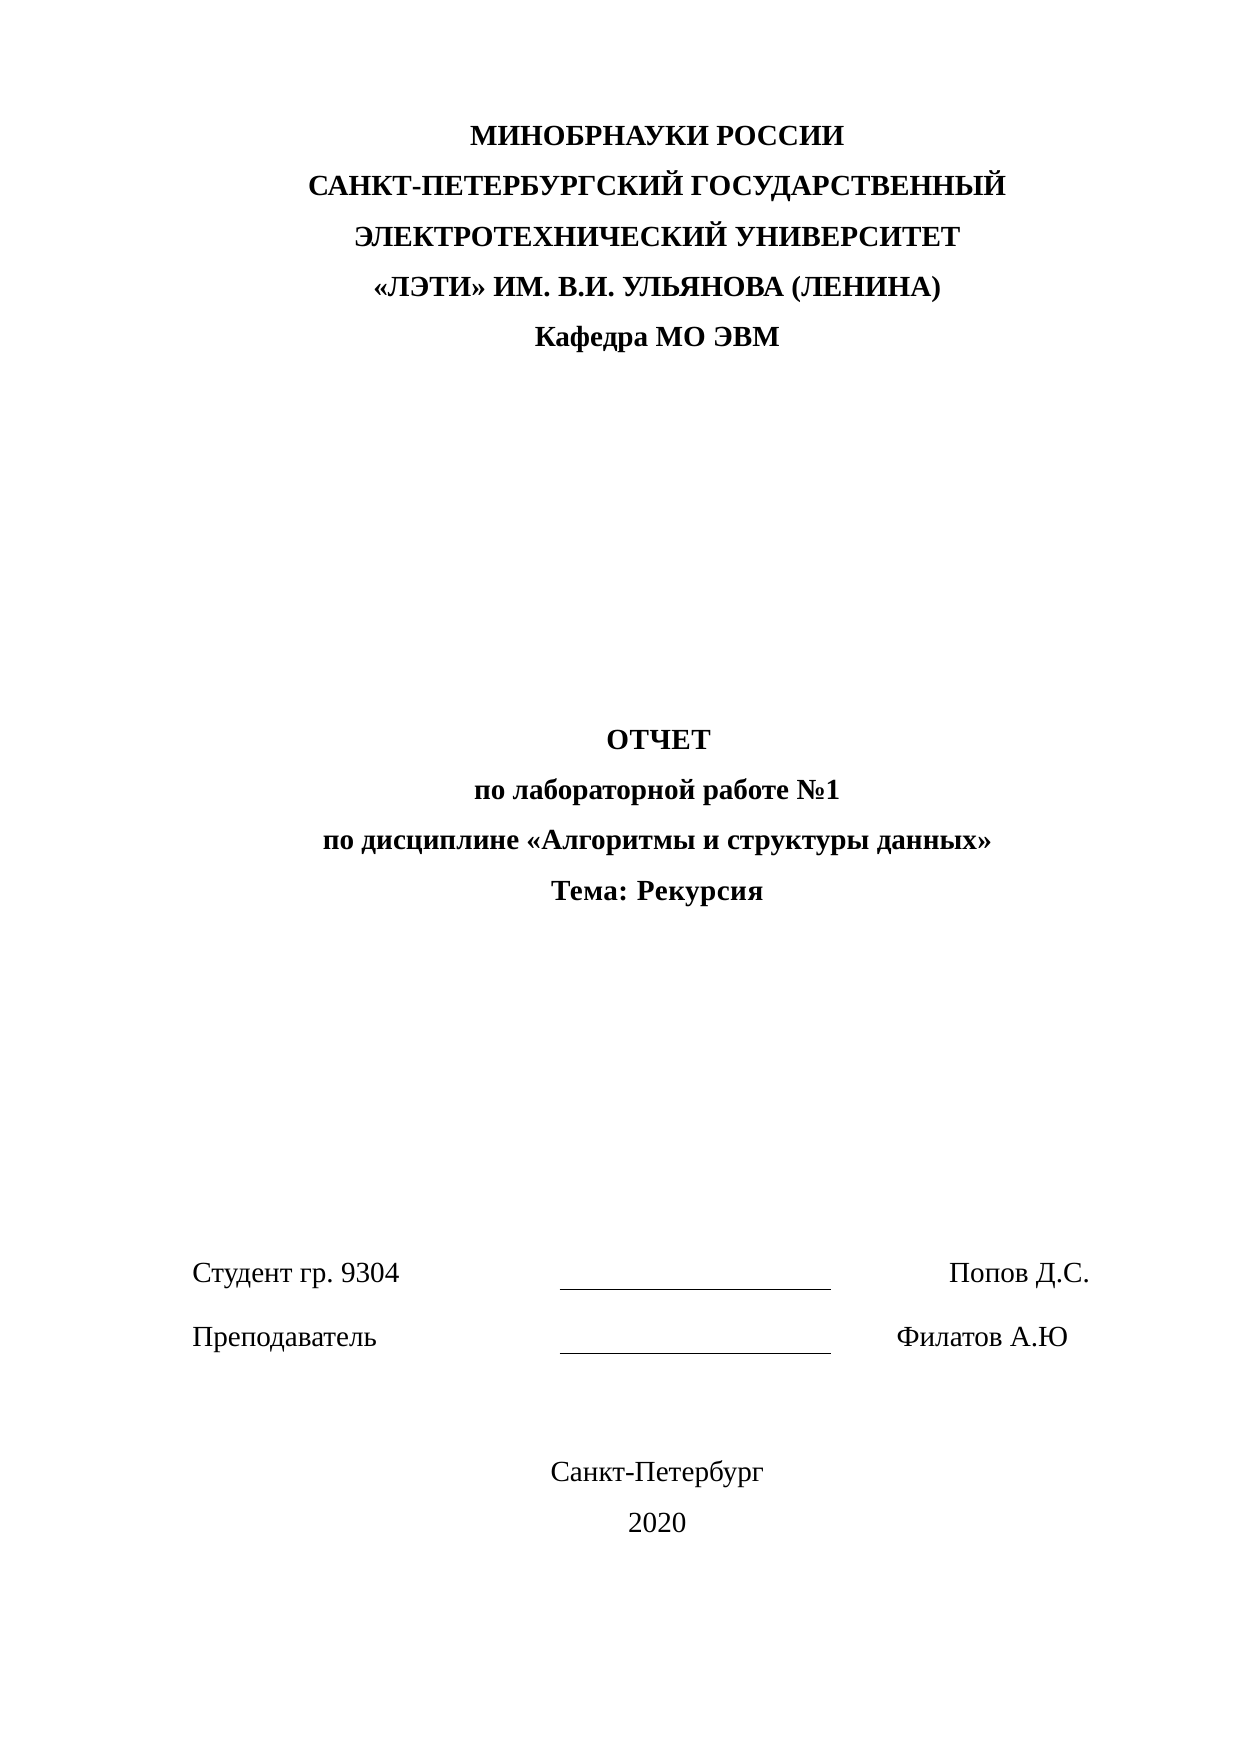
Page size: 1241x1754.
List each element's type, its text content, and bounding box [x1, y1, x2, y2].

table_cell Филатов А.Ю [831, 1289, 1133, 1353]
text МИНОБРНАУКИ РОССИИ [118, 118, 1122, 152]
text Санкт-Петербургский государственный [118, 168, 1122, 202]
text по лабораторной работе №1 [118, 772, 1122, 806]
text Кафедра МО ЭВМ [118, 319, 1122, 353]
table_header [560, 1225, 831, 1289]
text «ЛЭТИ» им. В.И. Ульянова (Ленина) [118, 269, 1122, 303]
text Санкт-Петербург [118, 1454, 1122, 1488]
text отчет [118, 722, 1122, 755]
text электротехнический университет [118, 219, 1122, 252]
table_header Студент гр. 9304 [107, 1225, 559, 1289]
table_header Попов Д.С. [831, 1225, 1133, 1289]
table_cell [560, 1290, 831, 1353]
text Тема: Рекурсия [118, 873, 1122, 906]
text 2020 [118, 1505, 1122, 1538]
text по дисциплине «Алгоритмы и структуры данных» [118, 822, 1122, 856]
table_cell Преподаватель [107, 1289, 559, 1353]
